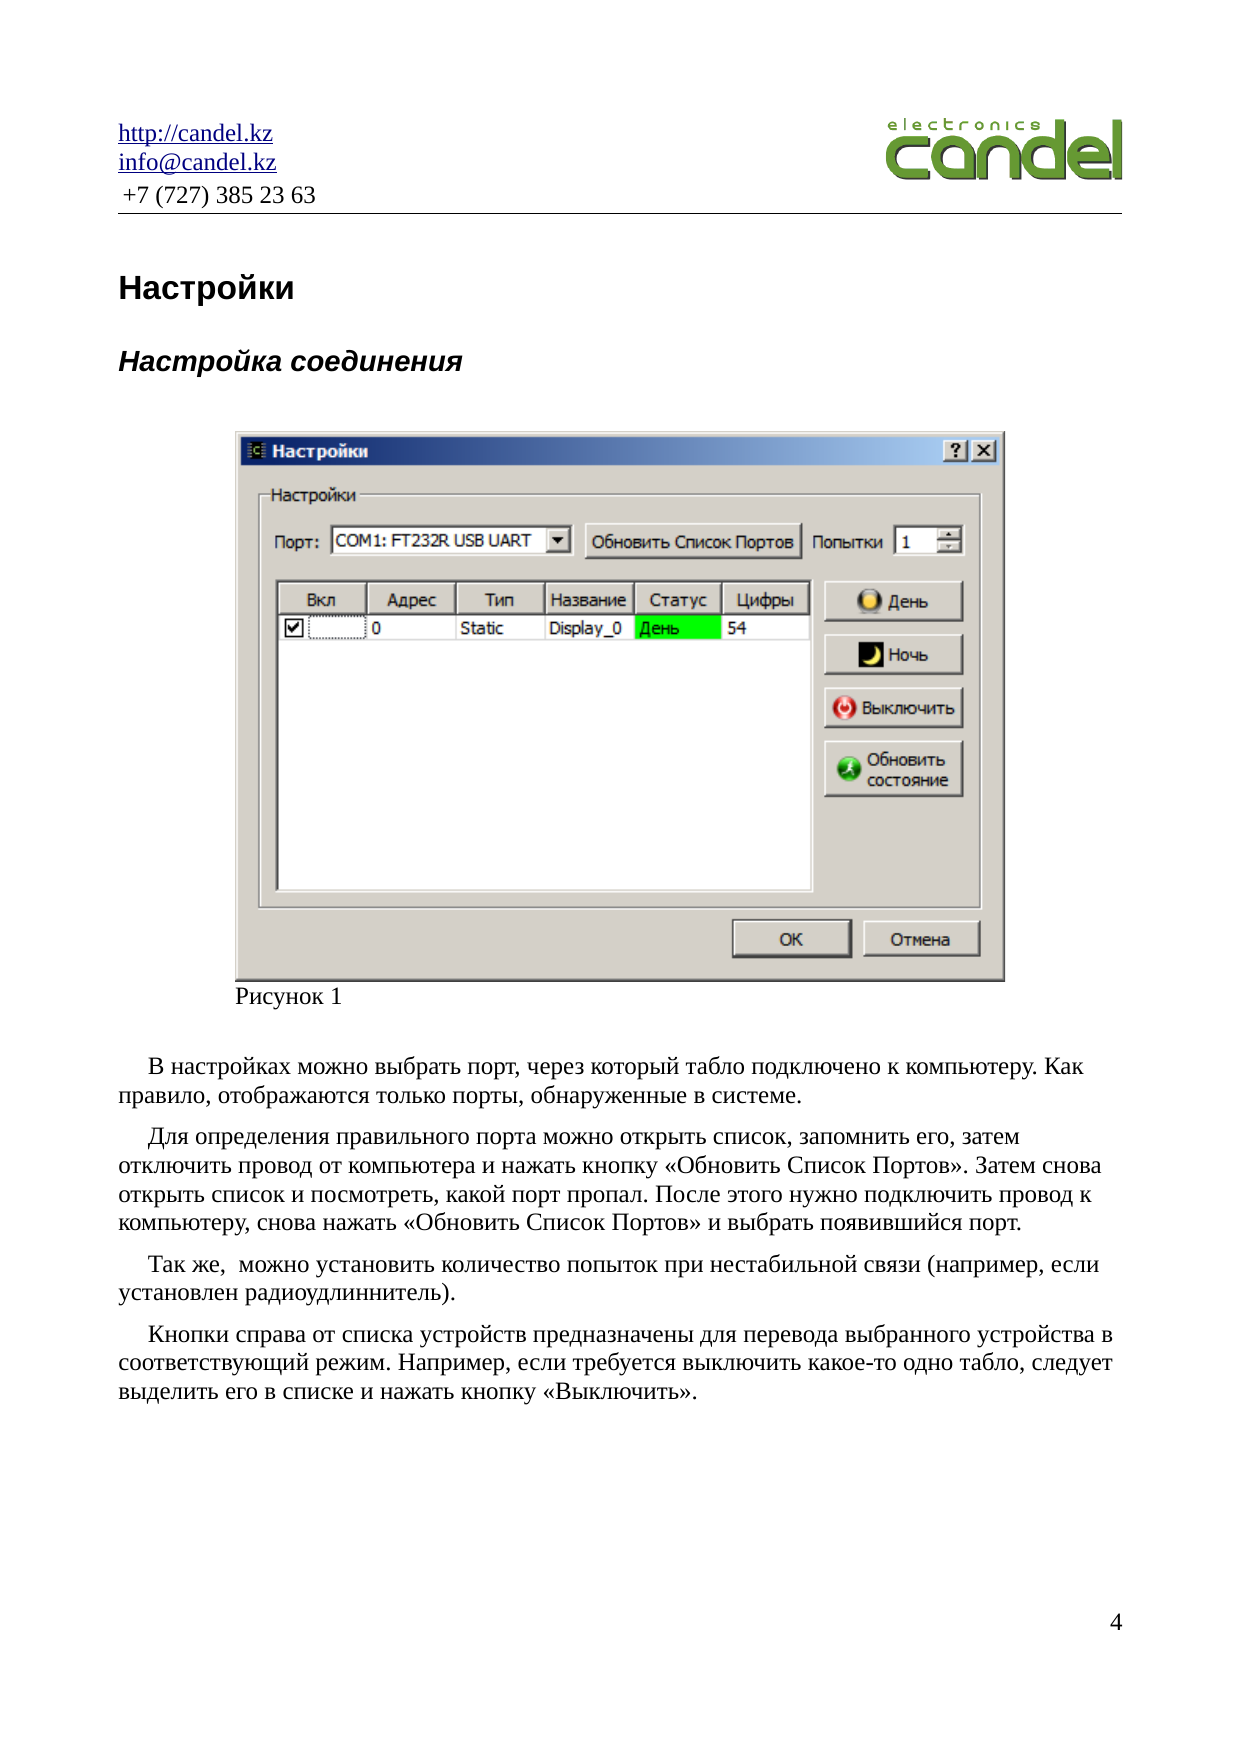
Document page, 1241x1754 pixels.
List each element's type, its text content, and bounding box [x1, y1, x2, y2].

subtitle Настройка соединения [118, 344, 1122, 377]
text Кнопки справа от списка устройств предназначены для перевода выбранного устройства в соответствующий режим. Например, если требуется выключить какое-то одно табло, следует выделить его в списке и нажать кнопку «Выключить». [118, 1319, 1122, 1405]
text Для определения правильного порта можно открыть список, запомнить его, затем отключить провод от компьютера и нажать кнопку «Обновить Список Портов». Затем снова открыть список и посмотреть, какой порт пропал. После этого нужно подключить провод к компьютеру, снова нажать «Обновить Список Портов» и выбрать появившийся порт. [118, 1121, 1122, 1236]
picture [885, 118, 1123, 180]
text Так же, можно установить количество попыток при нестабильной связи (например, если установлен радиоудлиннитель). [118, 1249, 1122, 1306]
subtitle Настройки [118, 268, 1122, 306]
picture [235, 431, 1006, 982]
text Рисунок 1 [235, 982, 1005, 1010]
text В настройках можно выбрать порт, через который табло подключено к компьютеру. Как правило, отображаются только порты, обнаруженные в системе. [118, 1051, 1122, 1109]
